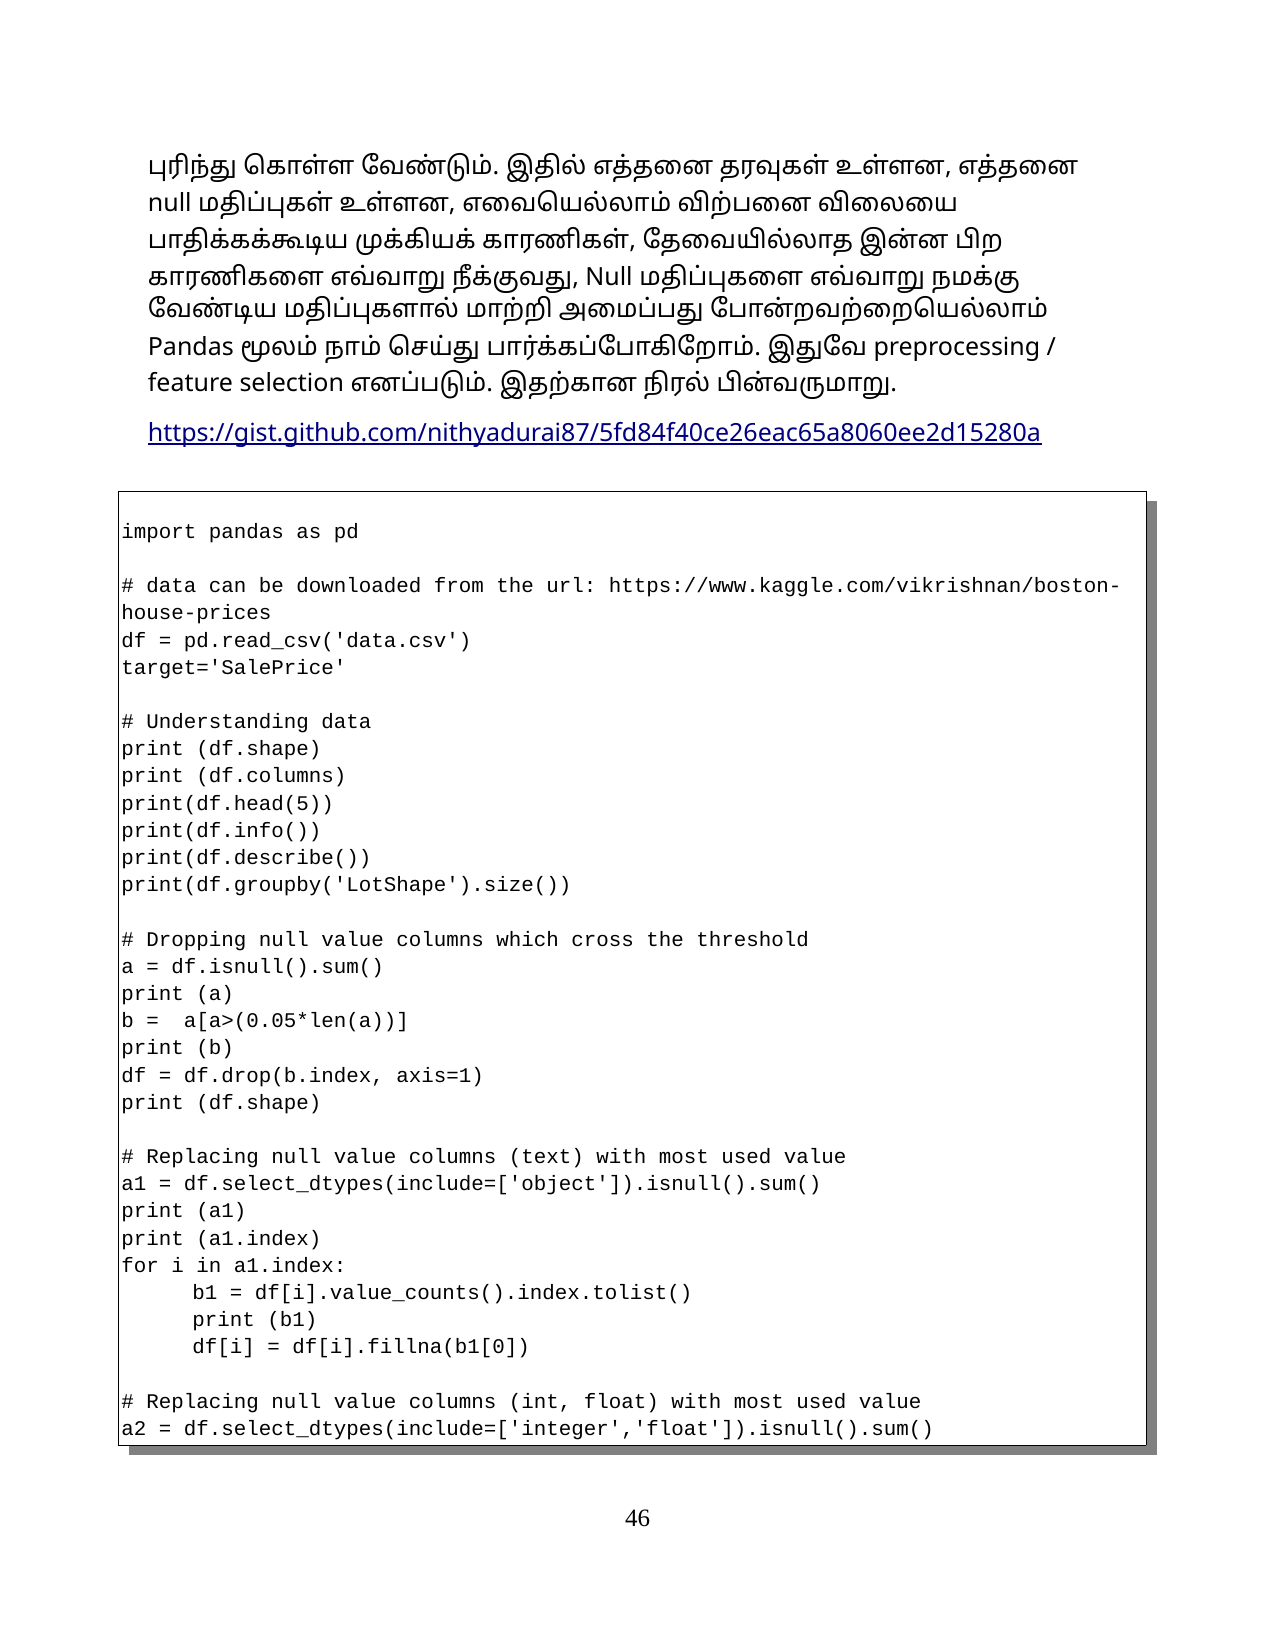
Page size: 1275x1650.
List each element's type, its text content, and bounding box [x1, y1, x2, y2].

text print(df.describe()) [119, 844, 1146, 871]
text # Replacing null value columns (int, float) with most used value [119, 1388, 1146, 1414]
text print (df.columns) [119, 762, 1146, 789]
text df = df.drop(b.index, axis=1) [119, 1062, 1146, 1088]
text df = pd.read_csv('data.csv') [119, 627, 1146, 653]
text b1 = df[i].value_counts().index.tolist() [119, 1279, 1146, 1306]
text for i in a1.index: [119, 1252, 1146, 1278]
text புரிந்து கொள்ள வேண்டும். இதில் எத்தனை தரவுகள் உள்ளன, எத்தனை null மதிப்புகள் உள்ளன, எவையெல்லாம் விற்பனை விலையை பாதிக்கக்கூடிய முக்கியக் காரணிகள், தேவையில்லாத இன்ன பிற காரணிகளை எவ்வாறு நீக்குவது, Null மதிப்புகளை எவ்வாறு நமக்கு வேண்டிய மதிப்புகளால் மாற்றி அமைப்பது போன்றவற்றையெல்லாம் Pandas மூலம் நாம் செய்து பார்க்கப்போகிறோம். இதுவே preprocessing / feature selection எனப்படும். இதற்கான நிரல் பின்வருமாறு. [118, 118, 1157, 385]
text a = df.isnull().sum() [119, 953, 1146, 979]
text # data can be downloaded from the url: https://www.kaggle.com/vikrishnan/boston-house-prices [119, 572, 1146, 626]
text print (b) [119, 1034, 1146, 1061]
text print (a) [119, 980, 1146, 1007]
text print(df.info()) [119, 817, 1146, 843]
text print (b1) [119, 1306, 1146, 1333]
text # Understanding data [119, 708, 1146, 735]
text print (a1.index) [119, 1225, 1146, 1251]
text print (a1) [119, 1197, 1146, 1224]
text b = a[a>(0.05*len(a))] [119, 1007, 1146, 1034]
text print (df.shape) [119, 1089, 1146, 1115]
text print(df.groupby('LotShape').size()) [119, 871, 1146, 898]
text target='SalePrice' [119, 654, 1146, 680]
text import pandas as pd [119, 518, 1146, 544]
text # Dropping null value columns which cross the threshold [119, 926, 1146, 952]
text a1 = df.select_dtypes(include=['object']).isnull().sum() [119, 1170, 1146, 1197]
text https://gist.github.com/nithyadurai87/5fd84f40ce26eac65a8060ee2d15280a [118, 385, 1157, 478]
text df[i] = df[i].fillna(b1[0]) [119, 1333, 1146, 1360]
text print(df.head(5)) [119, 790, 1146, 816]
text a2 = df.select_dtypes(include=['integer','float']).isnull().sum() [119, 1415, 1146, 1445]
text print (df.shape) [119, 735, 1146, 762]
text # Replacing null value columns (text) with most used value [119, 1143, 1146, 1170]
